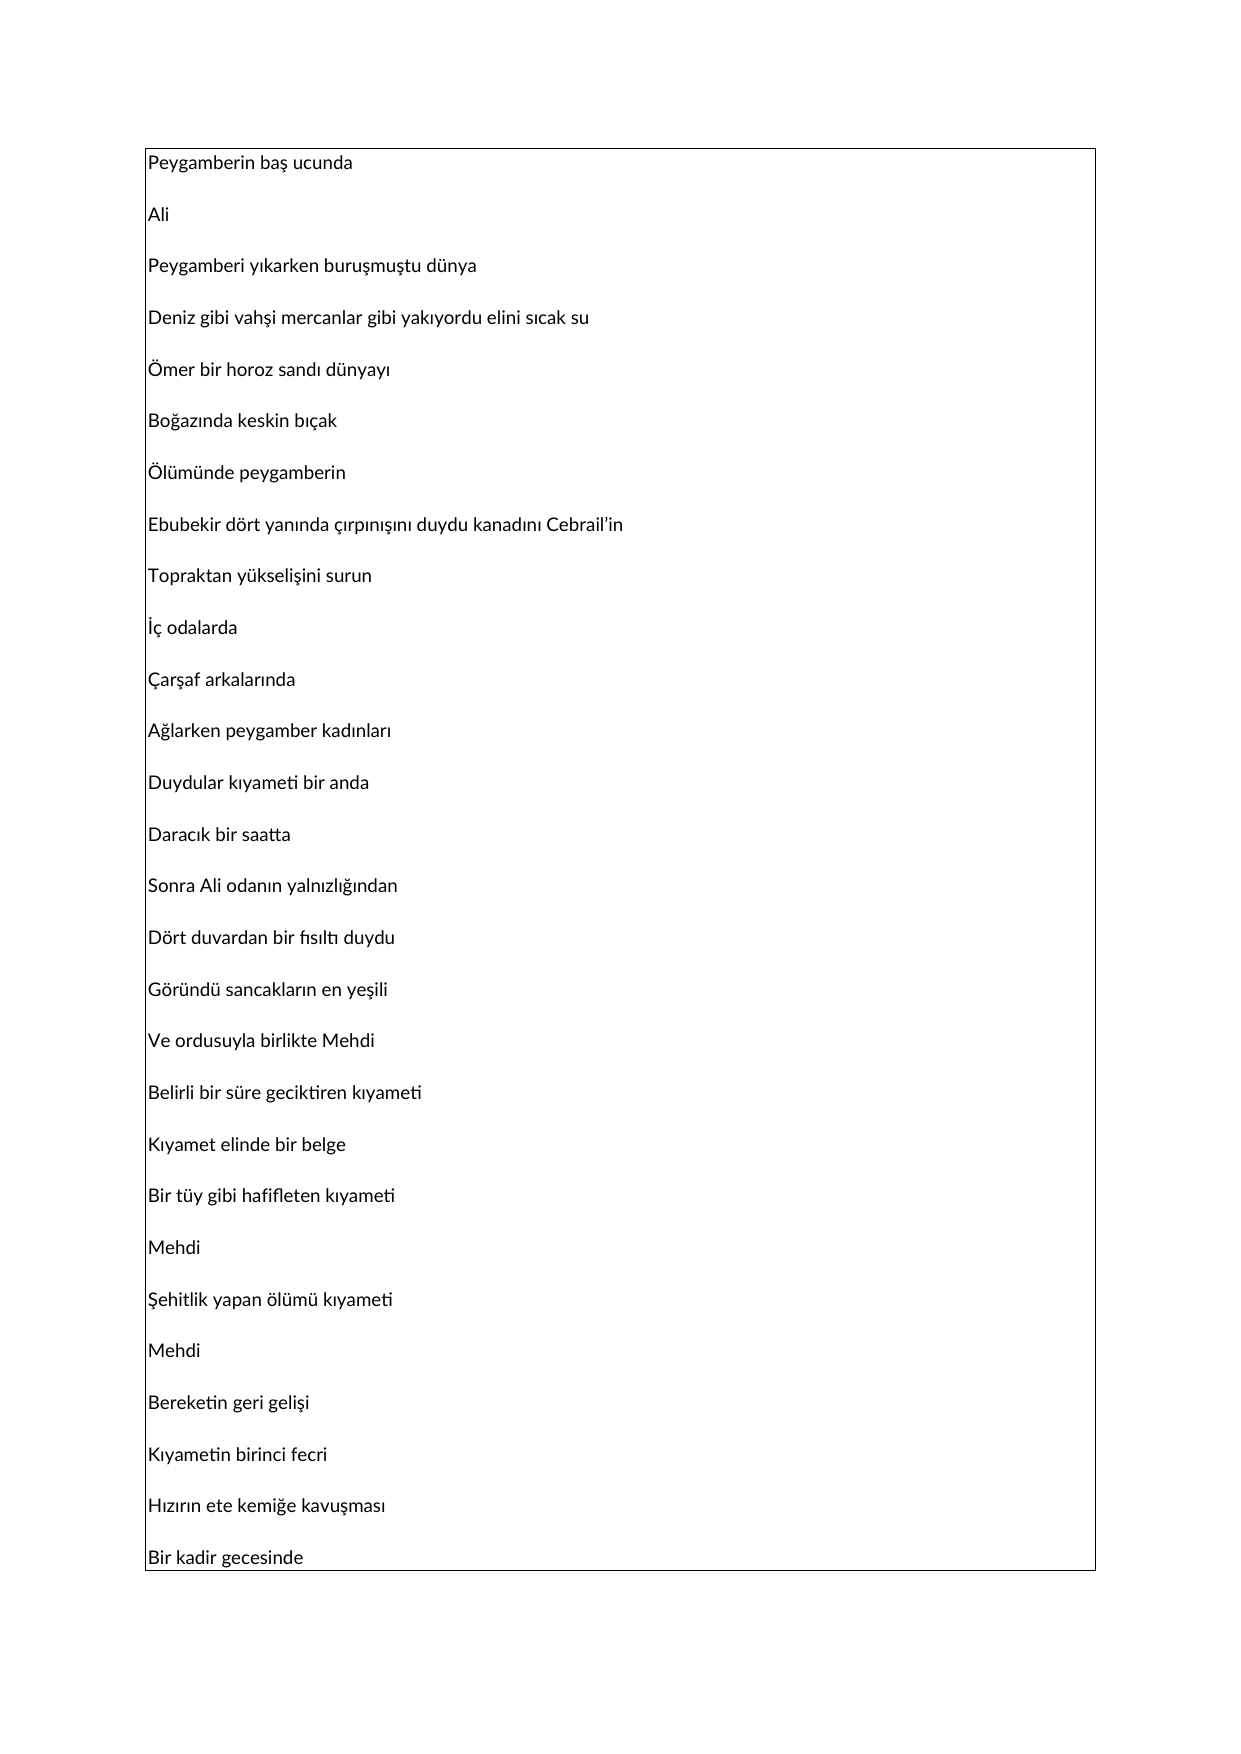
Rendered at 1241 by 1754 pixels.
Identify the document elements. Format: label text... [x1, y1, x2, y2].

text Hızırın ete kemiğe kavuşması [146, 1491, 1095, 1517]
text Deniz gibi vahşi mercanlar gibi yakıyordu elini sıcak su [146, 303, 1095, 328]
text Ağlarken peygamber kadınları [146, 716, 1095, 742]
text Sonra Ali odanın yalnızlığından [146, 871, 1095, 897]
text Duydular kıyameti bir anda [146, 768, 1095, 793]
text Kıyamet elinde bir belge [146, 1129, 1095, 1155]
text Bir tüy gibi hafifleten kıyameti [146, 1181, 1095, 1207]
text Dört duvardan bir fısıltı duydu [146, 923, 1095, 948]
text Şehitlik yapan ölümü kıyameti [146, 1284, 1095, 1310]
text Peygamberi yıkarken buruşmuştu dünya [146, 251, 1095, 277]
text Daracık bir saatta [146, 819, 1095, 845]
text Çarşaf arkalarında [146, 664, 1095, 690]
text Bir kadir gecesinde [146, 1543, 1095, 1570]
text Boğazında keskin bıçak [146, 406, 1095, 432]
text Ali [146, 199, 1095, 225]
text Mehdi [146, 1233, 1095, 1258]
text Bereketin geri gelişi [146, 1388, 1095, 1413]
text Göründü sancakların en yeşili [146, 974, 1095, 1000]
text Ebubekir dört yanında çırpınışını duydu kanadını Cebrail’in [146, 509, 1095, 535]
text Topraktan yükselişini surun [146, 561, 1095, 587]
text Mehdi [146, 1336, 1095, 1362]
text Peygamberin baş ucunda [146, 149, 1095, 173]
text Ve ordusuyla birlikte Mehdi [146, 1026, 1095, 1052]
text İç odalarda [146, 613, 1095, 638]
text Ömer bir horoz sandı dünyayı [146, 354, 1095, 380]
text Kıyametin birinci fecri [146, 1439, 1095, 1465]
text Belirli bir süre geciktiren kıyameti [146, 1078, 1095, 1103]
text Ölümünde peygamberin [146, 458, 1095, 483]
